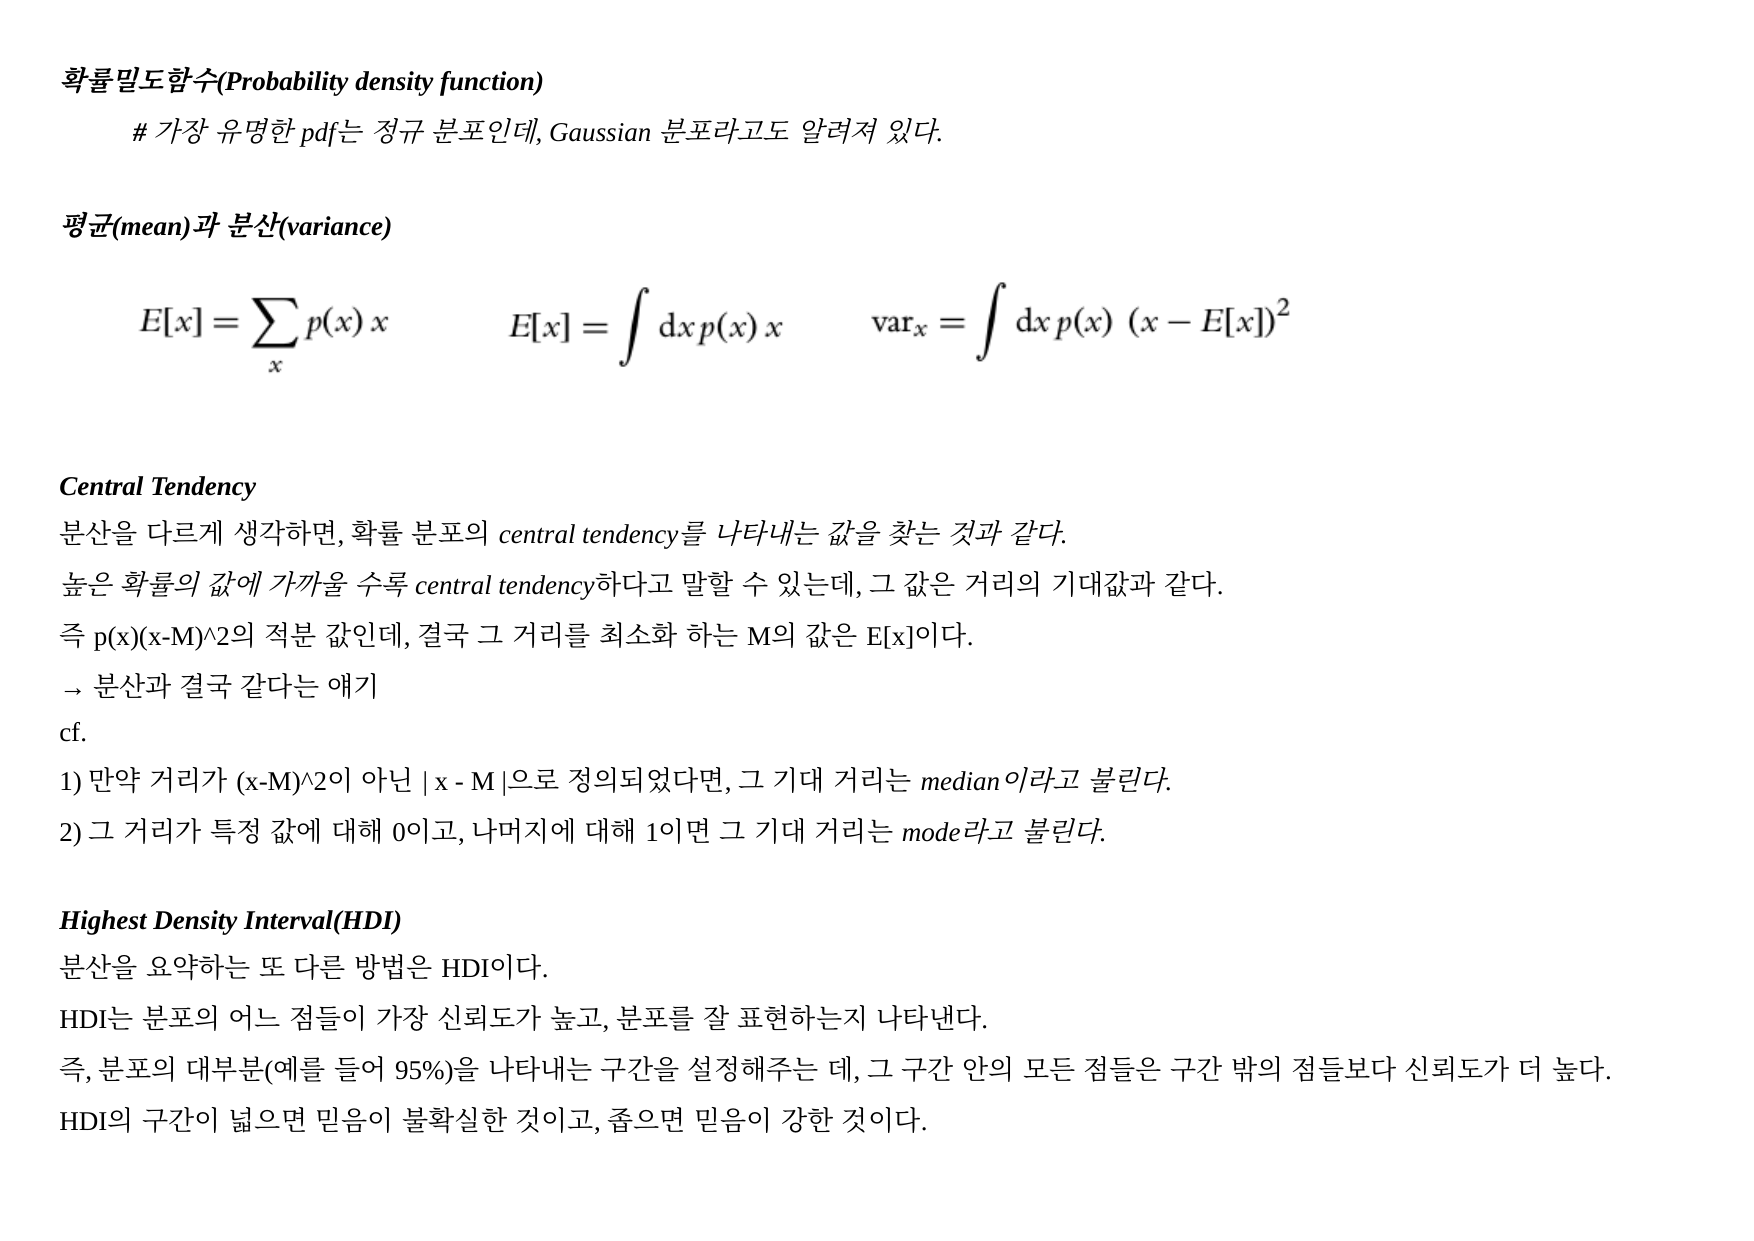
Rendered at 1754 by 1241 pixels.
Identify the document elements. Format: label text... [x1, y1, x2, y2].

picture [120, 292, 418, 377]
text 즉, 분포의 대부분(예를 들어 95%)을 나타내는 구간을 설정해주는 데, 그 구간 안의 모든 점들은 구간 밖의 점들보다 신뢰도가 더 높다. [59, 1048, 1695, 1087]
text cf. [59, 716, 1695, 747]
text 분산을 요약하는 또 다른 방법은 HDI이다. [59, 947, 1695, 986]
text 1) 만약 거리가 (x-M)^2이 아닌 | x - M |으로 정의되었다면, 그 기대 거리는 median이라고 불린다. [59, 759, 1695, 798]
text HDI는 분포의 어느 점들이 가장 신뢰도가 높고, 분포를 잘 표현하는지 나타낸다. [59, 998, 1695, 1037]
text → 분산과 결국 같다는 얘기 [59, 665, 1695, 704]
picture [466, 275, 820, 386]
text 확률밀도함수(Probability density function) [59, 59, 1695, 98]
text 2) 그 거리가 특정 값에 대해 0이고, 나머지에 대해 1이면 그 기대 거리는 mode라고 불린다. [59, 810, 1695, 849]
text 즉 p(x)(x-M)^2의 적분 값인데, 결국 그 거리를 최소화 하는 M의 값은 E[x]이다. [59, 614, 1695, 653]
text # 가장 유명한 pdf는 정규 분포인데, Gaussian 분포라고도 알려져 있다. [59, 110, 1695, 149]
picture [856, 278, 1313, 371]
text Highest Density Interval(HDI) [59, 904, 1695, 935]
text 높은 확률의 값에 가까울 수록 central tendency하다고 말할 수 있는데, 그 값은 거리의 기대값과 같다. [59, 563, 1695, 602]
text 분산을 다르게 생각하면, 확률 분포의 central tendency를 나타내는 값을 찾는 것과 같다. [59, 513, 1695, 552]
text Central Tendency [59, 470, 1695, 501]
text HDI의 구간이 넓으면 믿음이 불확실한 것이고, 좁으면 믿음이 강한 것이다. [59, 1099, 1695, 1138]
text 평균(mean)과 분산(variance) [59, 204, 1695, 243]
